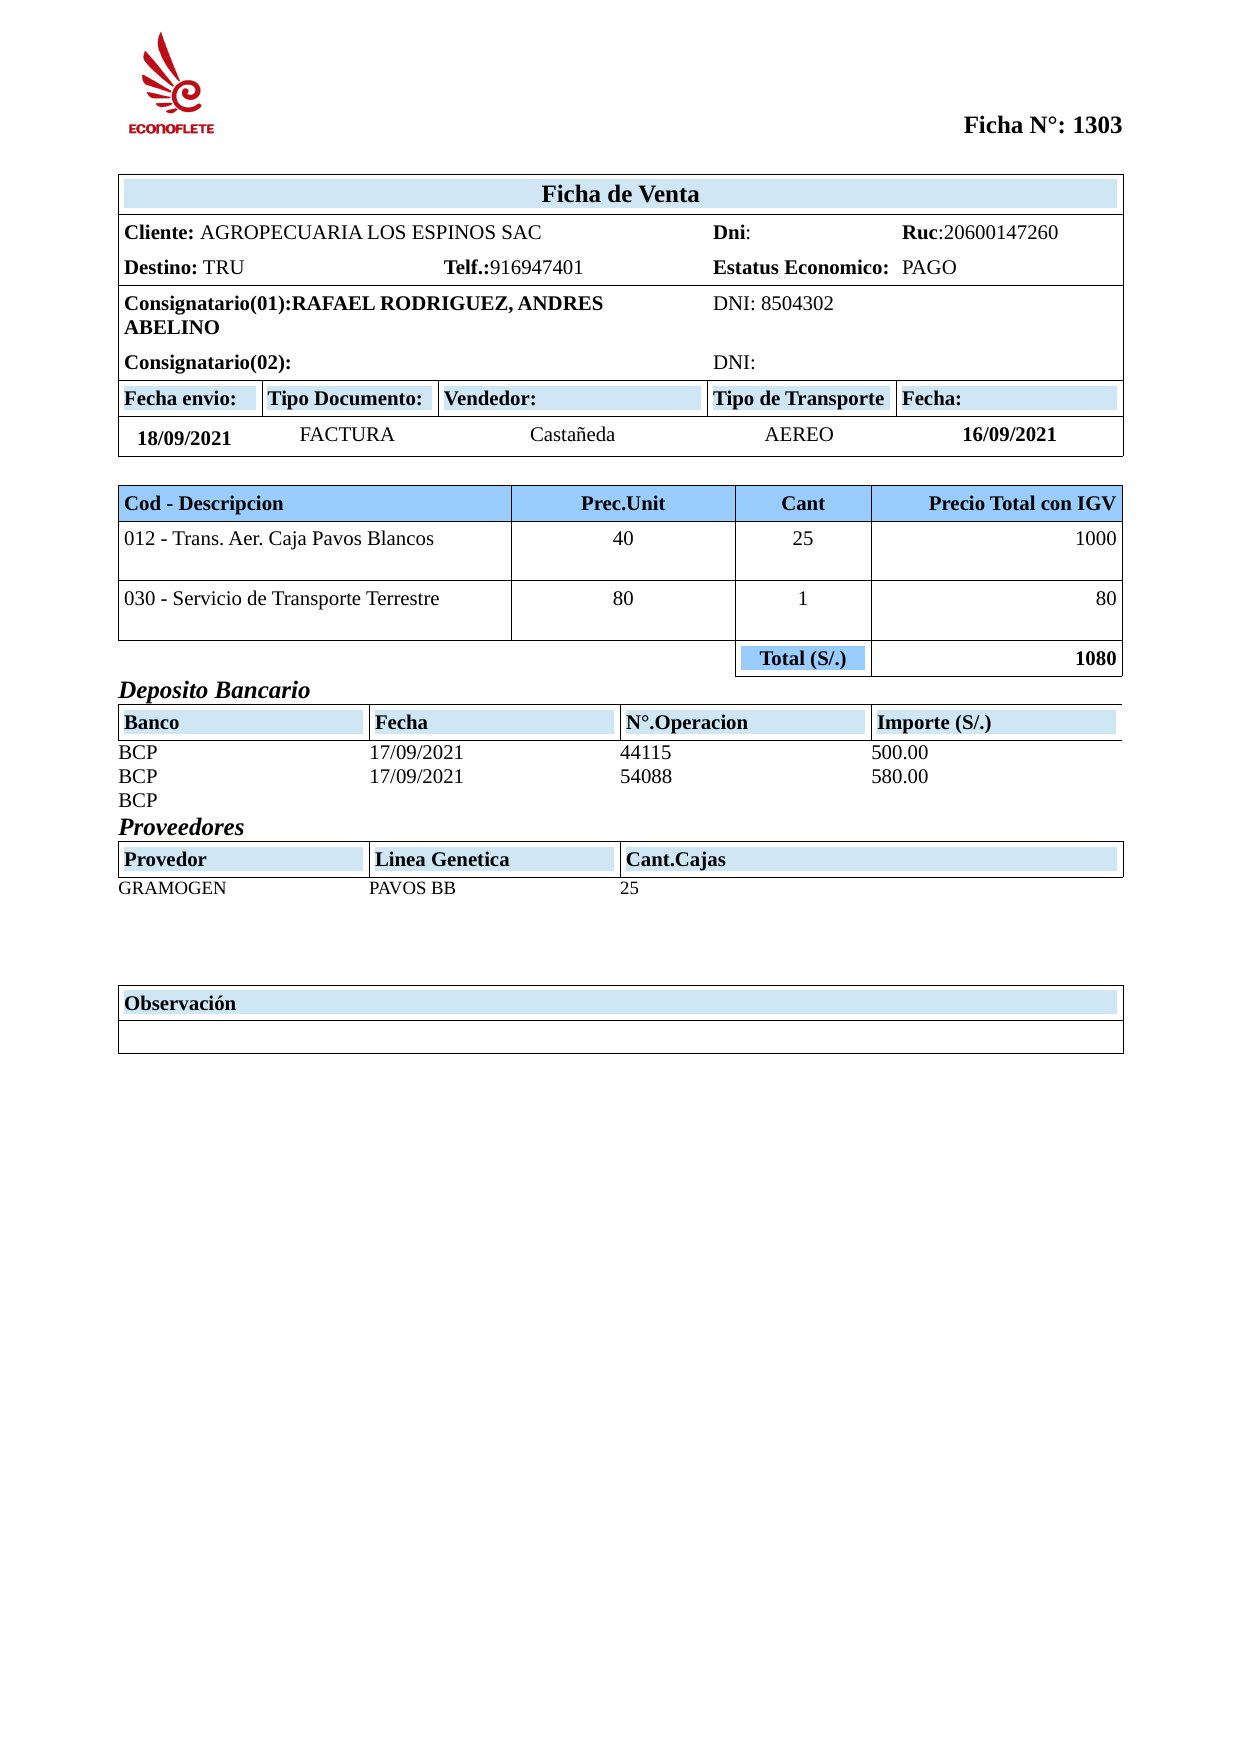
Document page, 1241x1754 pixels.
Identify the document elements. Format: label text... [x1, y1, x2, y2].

table_header Cant.Cajas [621, 842, 1123, 877]
table_cell 17/09/2021 [369, 741, 620, 764]
table_cell [369, 788, 620, 812]
table_cell Tipo de Transporte [708, 381, 896, 416]
table_cell BCP [118, 764, 369, 788]
table_cell 25 [736, 522, 871, 580]
table_header Fecha [370, 705, 620, 740]
text Deposito Bancario [118, 676, 1122, 704]
table_header Banco [119, 705, 369, 740]
table_header Provedor [119, 842, 369, 877]
table_cell Cliente: AGROPECUARIA LOS ESPINOS SAC [119, 215, 707, 249]
table_cell 030 - Servicio de Transporte Terrestre [119, 581, 511, 640]
table_cell Fecha: [897, 381, 1123, 416]
table_cell DNI: [707, 345, 1123, 380]
table_cell [119, 1021, 1123, 1053]
table_header Linea Genetica [370, 842, 620, 877]
table_cell Fecha envio: [119, 381, 262, 416]
table_header Importe (S/.) [872, 705, 1122, 740]
table_cell [369, 941, 620, 963]
table_cell [620, 920, 1123, 941]
table_cell [118, 641, 511, 676]
table_cell 580.00 [871, 764, 1122, 788]
table_cell 54088 [620, 764, 871, 788]
table_cell [620, 788, 871, 812]
table_cell [511, 641, 735, 676]
table_cell 80 [872, 581, 1122, 640]
table_cell Castañeda [438, 417, 707, 456]
table_cell 1080 [872, 641, 1122, 676]
table_cell FACTURA [262, 417, 438, 456]
table_cell DNI: 8504302 [707, 286, 1123, 344]
table_cell 18/09/2021 [119, 417, 262, 456]
table_cell [118, 941, 369, 963]
table_cell GRAMOGEN [118, 878, 369, 898]
picture [118, 31, 225, 134]
table_cell Telf.:916947401 [438, 249, 707, 285]
table_cell Tipo Documento: [263, 381, 438, 416]
table_cell [369, 920, 620, 941]
table_header Observación [119, 986, 1123, 1020]
table_cell [620, 963, 1123, 984]
table_header Prec.Unit [512, 486, 735, 521]
table_cell 80 [512, 581, 735, 640]
table_header Cant [736, 486, 871, 521]
table_cell [118, 963, 369, 984]
table_cell 40 [512, 522, 735, 580]
table_cell 1000 [872, 522, 1122, 580]
table_cell PAGO [896, 249, 1123, 285]
table_header Cod - Descripcion [119, 486, 511, 521]
table_cell BCP [118, 741, 369, 764]
table_cell Total (S/.) [736, 641, 871, 676]
table_cell [118, 898, 369, 920]
table_cell [369, 963, 620, 984]
table_cell 25 [620, 878, 1123, 898]
table_cell Estatus Economico: [707, 249, 896, 285]
table_cell Destino: TRU [119, 249, 438, 285]
table_cell [871, 788, 1122, 812]
table_cell 17/09/2021 [369, 764, 620, 788]
table_cell [118, 920, 369, 941]
table_header Ficha de Venta [119, 175, 1123, 214]
table_cell Dni: [707, 215, 896, 249]
table_cell 44115 [620, 741, 871, 764]
table_cell Ruc:20600147260 [896, 215, 1123, 249]
table_cell PAVOS BB [369, 878, 620, 898]
table_cell [369, 898, 620, 920]
table_cell Consignatario(01):RAFAEL RODRIGUEZ, ANDRES ABELINO [119, 286, 707, 344]
table_cell AEREO [707, 417, 896, 456]
table_cell BCP [118, 788, 369, 812]
table_cell [620, 898, 1123, 920]
table_cell 16/09/2021 [896, 417, 1123, 456]
table_cell [620, 941, 1123, 963]
table_cell Vendedor: [439, 381, 707, 416]
table_cell 012 - Trans. Aer. Caja Pavos Blancos [119, 522, 511, 580]
table_header Precio Total con IGV [872, 486, 1122, 521]
table_cell 500.00 [871, 741, 1122, 764]
table_cell 1 [736, 581, 871, 640]
text Proveedores [118, 812, 1122, 841]
table_header N°.Operacion [621, 705, 871, 740]
table_cell Consignatario(02): [119, 345, 707, 380]
